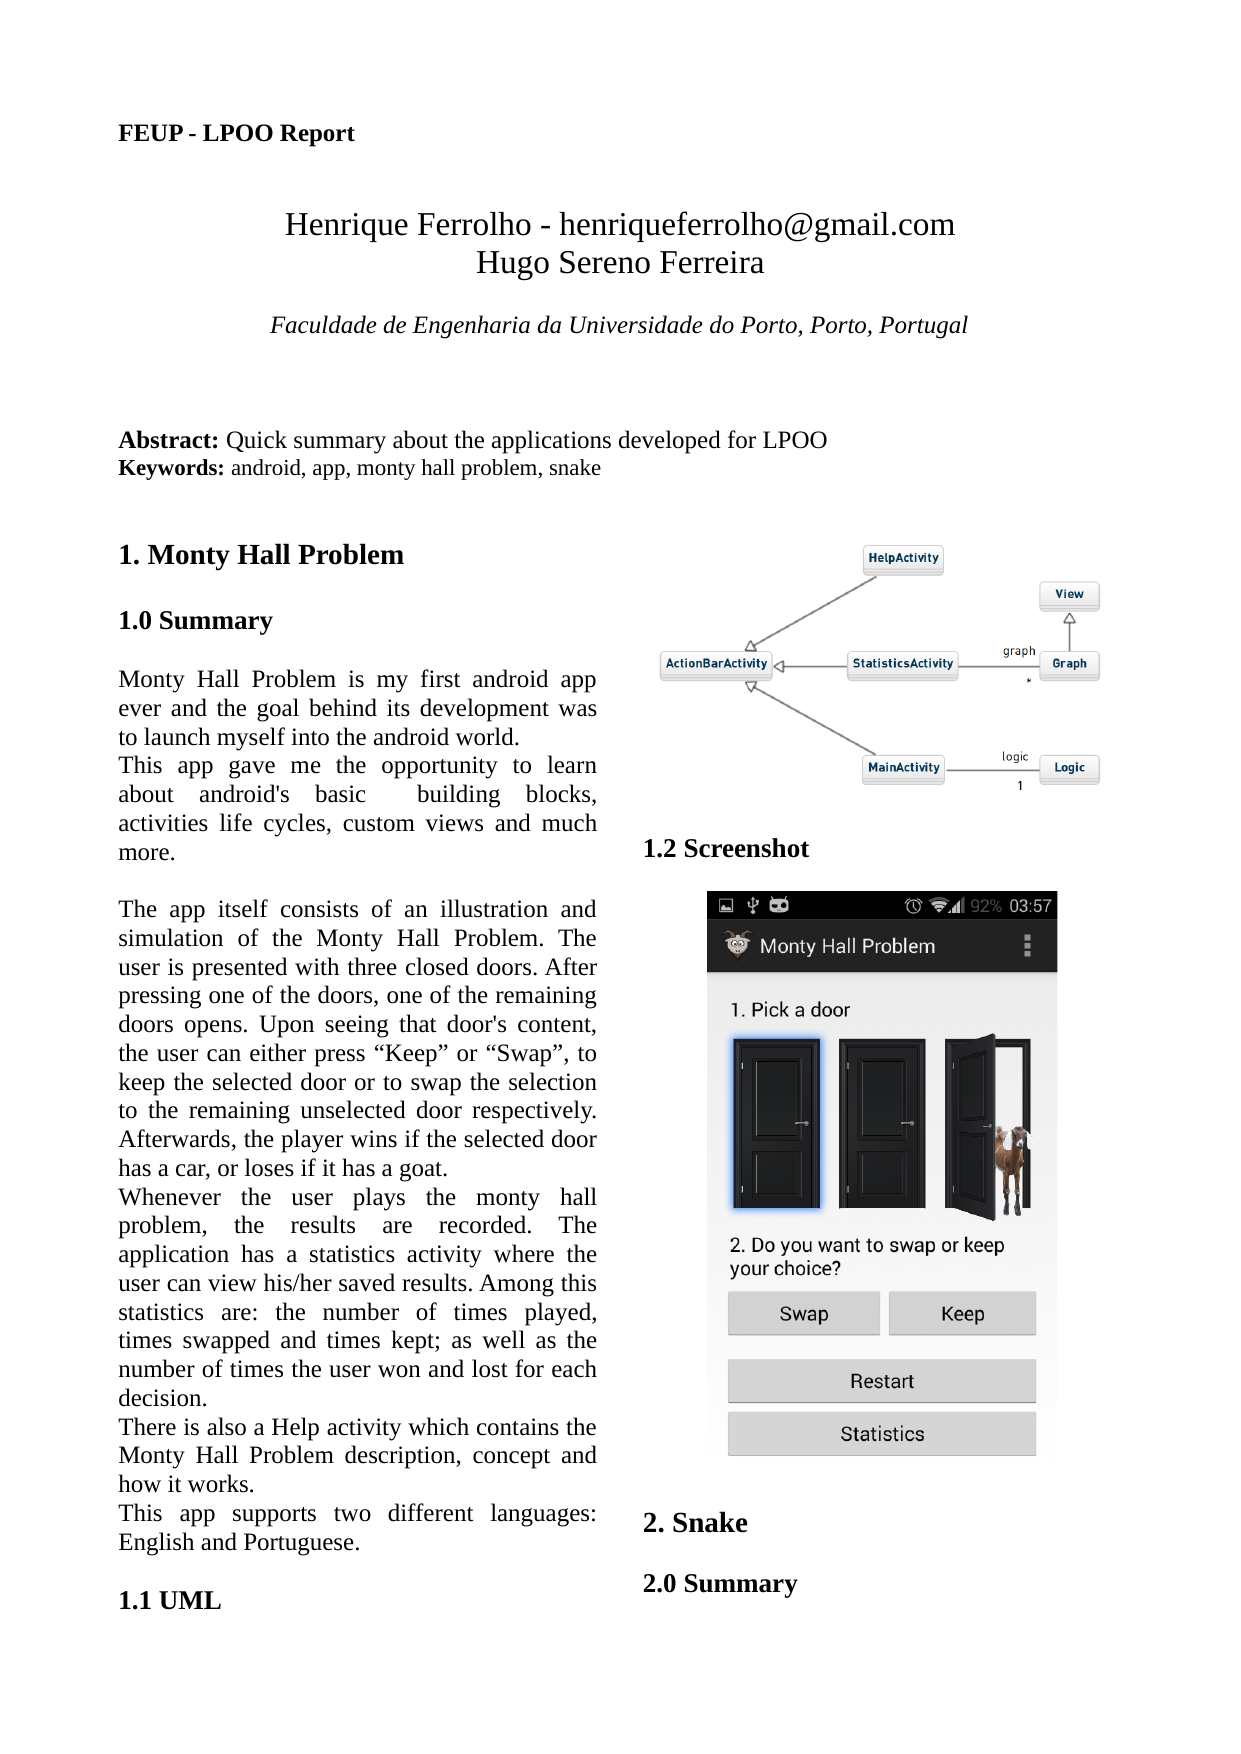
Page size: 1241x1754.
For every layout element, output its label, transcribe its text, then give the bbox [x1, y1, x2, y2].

text Faculdade de Engenharia da Universidade do Porto, Porto, Portugal [118, 310, 1122, 338]
text 1.0 Summary [118, 604, 598, 636]
text 1. Monty Hall Problem [118, 537, 598, 571]
text 1.1 UML [118, 1584, 598, 1616]
text This app supports two different languages: English and Portuguese. [118, 1498, 598, 1556]
text Henrique Ferrolho - henriqueferrolho@gmail.com [118, 204, 1122, 243]
text This app gave me the opportunity to learn about android's basic building blocks, activities life cycles, custom views and much more. [118, 751, 598, 866]
text 1.2 Screenshot [643, 832, 1122, 863]
text Hugo Sereno Ferreira [118, 243, 1122, 281]
text 2.0 Summary [643, 1567, 1122, 1598]
picture [642, 537, 1123, 801]
text Monty Hall Problem is my first android app ever and the goal behind its development was to launch myself into the android world. [118, 664, 598, 751]
text Whenever the user plays the monty hall problem, the results are recorded. The application has a statistics activity where the user can view his/her saved results. Among this statistics are: the number of times played, times swapped and times kept; as well as the number of times the user won and lost for each decision. [118, 1182, 598, 1412]
text 2. Snake [643, 1505, 1122, 1538]
text There is also a Help activity which contains the Monty Hall Problem description, concept and how it works. [118, 1412, 598, 1498]
text The app itself consists of an illustration and simulation of the Monty Hall Problem. The user is presented with three closed doors. After pressing one of the doors, one of the remaining doors opens. Upon seeing that door's content, the user can either press “Keep” or “Swap”, to keep the selected door or to swap the selection to the remaining unselected door respectively. Afterwards, the player wins if the selected door has a car, or loses if it has a goat. [118, 894, 598, 1182]
text Abstract: Quick summary about the applications developed for LPOO [118, 425, 1122, 453]
picture [707, 891, 1058, 1477]
text FEUP - LPOO Report [118, 118, 1122, 147]
text Keywords: android, app, monty hall problem, snake [118, 453, 1122, 480]
